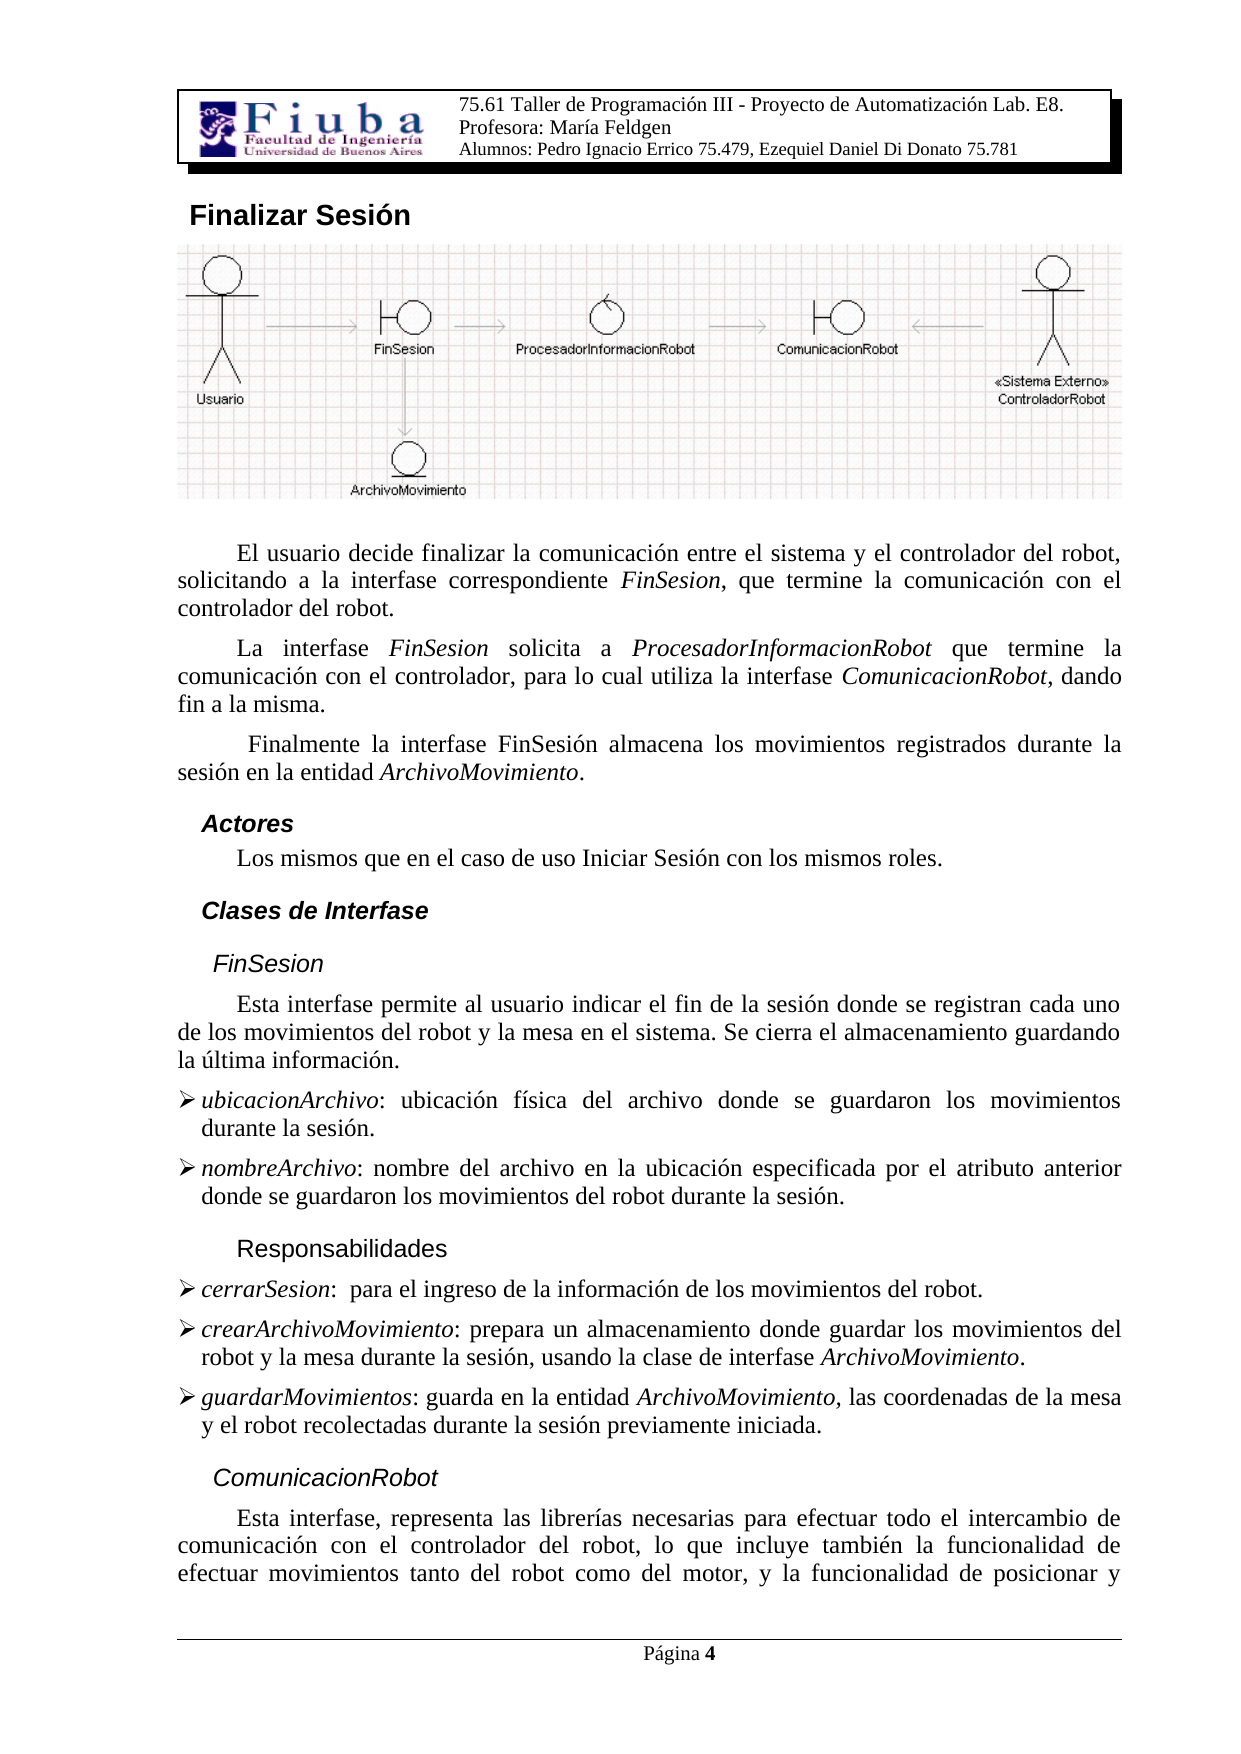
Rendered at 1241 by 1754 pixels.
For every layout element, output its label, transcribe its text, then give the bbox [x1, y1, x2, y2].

text Esta interfase, representa las librerías necesarias para efectuar todo el intercambio de comunicación con el controlador del robot, lo que incluye también la funcionalidad de efectuar movimientos tanto del robot como del motor, y la funcionalidad de posicionar y [177, 1504, 1122, 1587]
subtitle Actores [177, 810, 1122, 838]
picture [196, 100, 431, 157]
subtitle Responsabilidades [177, 1234, 1122, 1262]
text El usuario decide finalizar la comunicación entre el sistema y el controlador del robot, solicitando a la interfase correspondiente FinSesion, que termine la comunicación con el controlador del robot. [177, 539, 1122, 622]
text Finalmente la interfase FinSesión almacena los movimientos registrados durante la sesión en la entidad ArchivoMovimiento. [177, 730, 1122, 785]
text Esta interfase permite al usuario indicar el fin de la sesión donde se registran cada uno de los movimientos del robot y la mesa en el sistema. Se cierra el almacenamiento guardando la última información. [177, 991, 1122, 1074]
text La interfase FinSesion solicita a ProcesadorInformacionRobot que termine la comunicación con el controlador, para lo cual utiliza la interfase ComunicacionRobot, dando fin a la misma. [177, 634, 1122, 717]
subtitle FinSesion [177, 950, 1122, 978]
subtitle ComunicacionRobot [177, 1463, 1122, 1491]
list cerrarSesion: para el ingreso de la información de los movimientos del robot. [177, 1275, 1122, 1303]
picture [177, 244, 1123, 499]
subtitle Clases de Interfase [177, 897, 1122, 925]
subtitle Finalizar Sesión [177, 199, 1122, 232]
text Los mismos que en el caso de uso Iniciar Sesión con los mismos roles. [177, 844, 1122, 872]
list crearArchivoMovimiento: prepara un almacenamiento donde guardar los movimientos del robot y la mesa durante la sesión, usando la clase de interfase ArchivoMovimiento. [177, 1315, 1122, 1371]
list guardarMovimientos: guarda en la entidad ArchivoMovimiento, las coordenadas de la mesa y el robot recolectadas durante la sesión previamente iniciada. [177, 1383, 1122, 1438]
list ubicacionArchivo: ubicación física del archivo donde se guardaron los movimientos durante la sesión. [177, 1086, 1122, 1142]
list nombreArchivo: nombre del archivo en la ubicación especificada por el atributo anterior donde se guardaron los movimientos del robot durante la sesión. [177, 1154, 1122, 1209]
